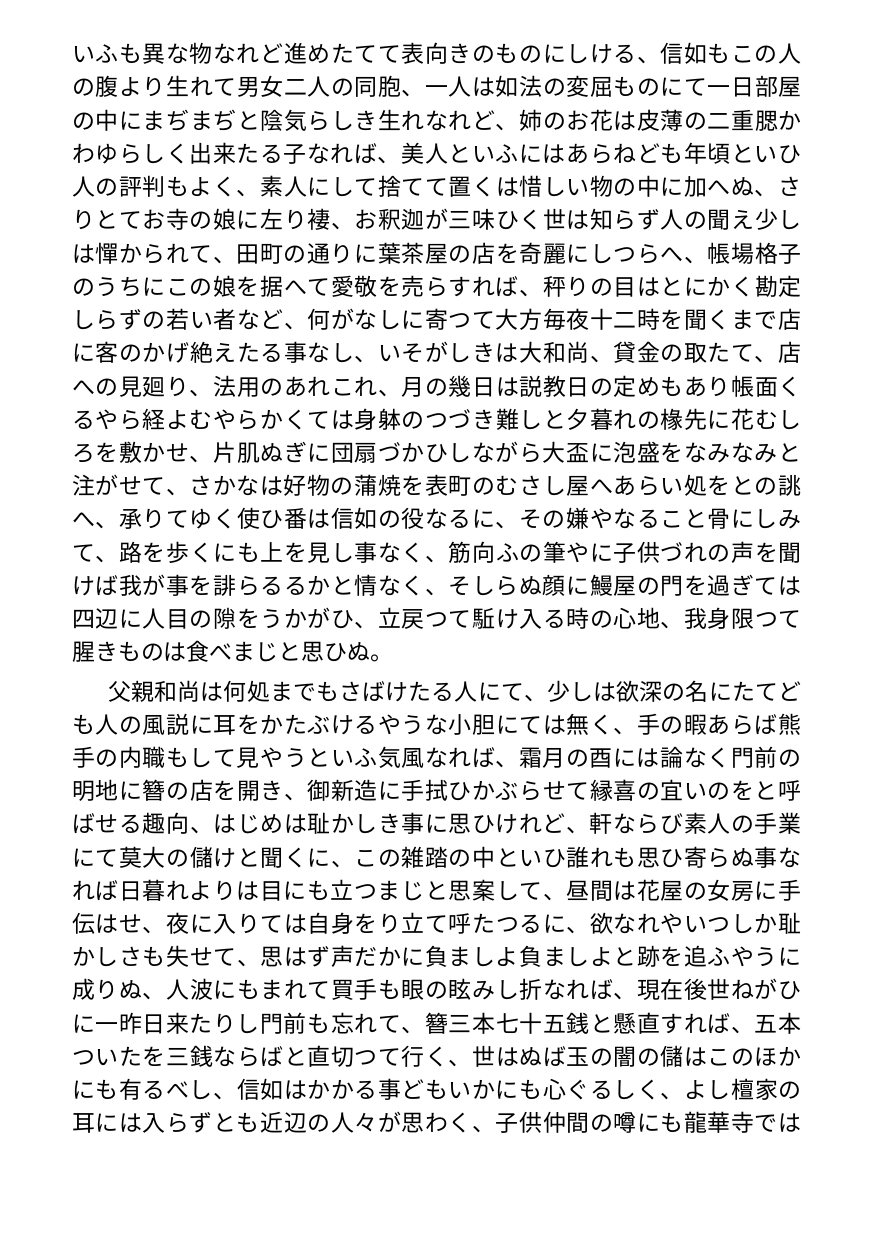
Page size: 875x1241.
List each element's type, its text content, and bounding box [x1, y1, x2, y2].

text いふも異な物なれど進めたてて表向きのものにしける、信如もこの人の腹より生れて男女二人の同胞、一人は如法の変屈ものにて一日部屋の中にまぢまぢと陰気らしき生れなれど、姉のお花は皮薄の二重腮かわゆらしく出来たる子なれば、美人といふにはあらねども年頃といひ人の評判もよく、素人にして捨てて置くは惜しい物の中に加へぬ、さりとてお寺の娘に左り褄、お釈迦が三味ひく世は知らず人の聞え少しは憚かられて、田町の通りに葉茶屋の店を奇麗にしつらへ、帳場格子のうちにこの娘を据へて愛敬を売らすれば、秤りの目はとにかく勘定しらずの若い者など、何がなしに寄つて大方毎夜十二時を聞くまで店に客のかげ絶えたる事なし、いそがしきは大和尚、貸金の取たて、店への見廻り、法用のあれこれ、月の幾日は説教日の定めもあり帳面くるやら経よむやらかくては身躰のつづき難しと夕暮れの椽先に花むしろを敷かせ、片肌ぬぎに団扇づかひしながら大盃に泡盛をなみなみと注がせて、さかなは好物の蒲焼を表町のむさし屋へあらい処をとの誂へ、承りてゆく使ひ番は信如の役なるに、その嫌やなること骨にしみて、路を歩くにも上を見し事なく、筋向ふの筆やに子供づれの声を聞けば我が事を誹らるるかと情なく、そしらぬ顔に鰻屋の門を過ぎては四辺に人目の隙をうかがひ、立戻つて駈け入る時の心地、我身限つて腥きものは食べまじと思ひぬ。 [72, 36, 802, 667]
text 父親和尚は何処までもさばけたる人にて、少しは欲深の名にたてども人の風説に耳をかたぶけるやうな小胆にては無く、手の暇あらば熊手の内職もして見やうといふ気風なれば、霜月の酉には論なく門前の明地に簪の店を開き、御新造に手拭ひかぶらせて縁喜の宜いのをと呼ばせる趣向、はじめは耻かしき事に思ひけれど、軒ならび素人の手業にて莫大の儲けと聞くに、この雑踏の中といひ誰れも思ひ寄らぬ事なれば日暮れよりは目にも立つまじと思案して、昼間は花屋の女房に手伝はせ、夜に入りては自身をり立て呼たつるに、欲なれやいつしか耻かしさも失せて、思はず声だかに負ましよ負ましよと跡を追ふやうに成りぬ、人波にもまれて買手も眼の眩みし折なれば、現在後世ねがひに一昨日来たりし門前も忘れて、簪三本七十五銭と懸直すれば、五本ついたを三銭ならばと直切つて行く、世はぬば玉の闇の儲はこのほかにも有るべし、信如はかかる事どもいかにも心ぐるしく、よし檀家の耳には入らずとも近辺の人々が思わく、子供仲間の噂にも龍華寺では [72, 673, 802, 1138]
